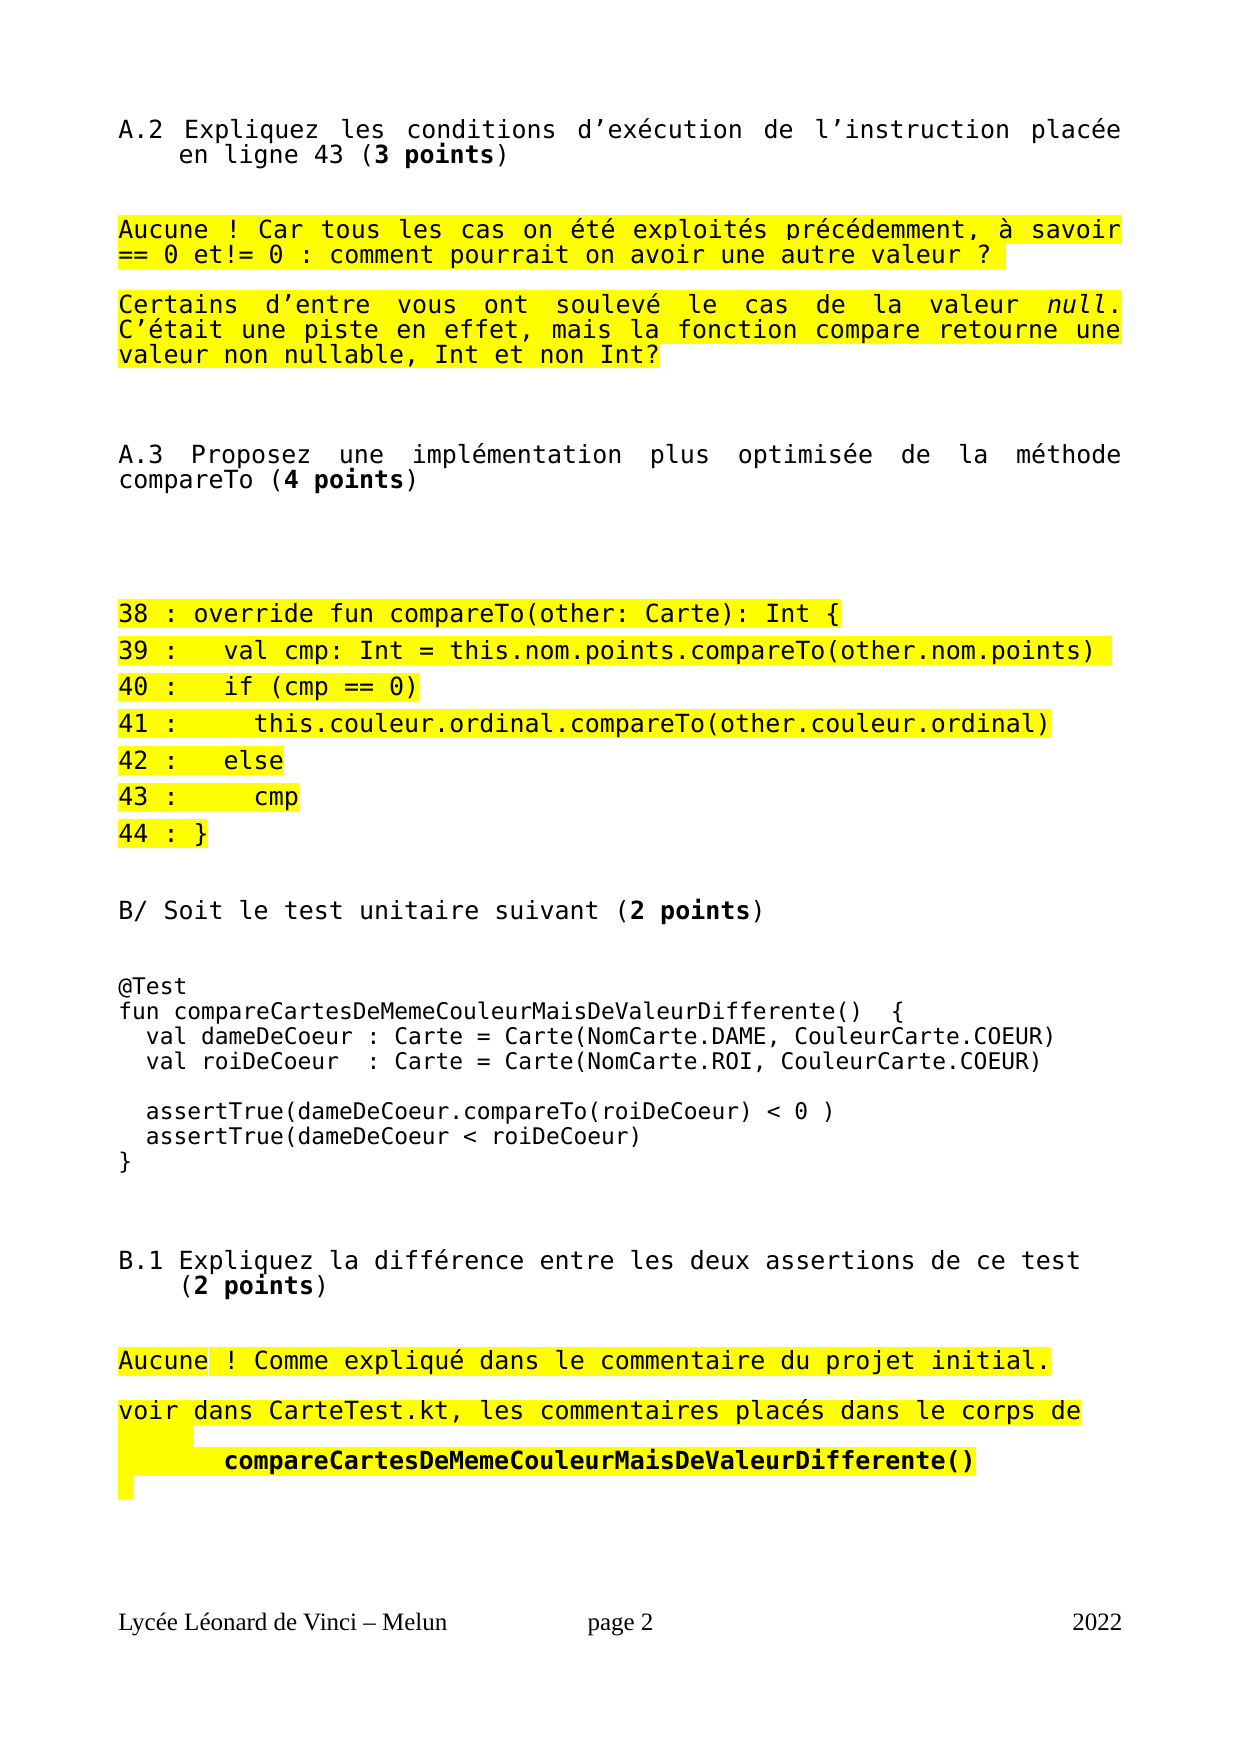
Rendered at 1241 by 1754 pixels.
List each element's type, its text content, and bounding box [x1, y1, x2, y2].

text 38 : override fun compareTo(other: Carte): Int { [118, 593, 1122, 630]
text 40 : if (cmp == 0) [118, 666, 1122, 703]
text val roiDeCoeur : Carte = Carte(NomCarte.ROI, CouleurCarte.COEUR) [118, 1050, 1122, 1075]
text A.3 Proposez une implémentation plus optimisée de la méthode compareTo (4 points) [118, 443, 1122, 493]
text Aucune ! Comme expliqué dans le commentaire du projet initial. [118, 1350, 1122, 1375]
text Aucune ! Car tous les cas on été exploités précédemment, à savoir == 0 et!= 0 : comment pourrait on avoir une autre valeur ? [118, 218, 1122, 268]
text A.2 Expliquez les conditions d’exécution de l’instruction placée en ligne 43 (3 points) [118, 118, 1122, 168]
text val dameDeCoeur : Carte = Carte(NomCarte.DAME, CouleurCarte.COEUR) [118, 1025, 1122, 1050]
text 43 : cmp [118, 776, 1122, 813]
text @Test [118, 975, 1122, 1000]
text Certains d’entre vous ont soulevé le cas de la valeur null. C’était une piste en effet, mais la fonction compare retourne une valeur non nullable, Int et non Int? [118, 293, 1122, 368]
text B.1 Expliquez la différence entre les deux assertions de ce test [118, 1200, 1122, 1275]
text voir dans CarteTest.kt, les commentaires placés dans le corps de [118, 1400, 1122, 1425]
text assertTrue(dameDeCoeur.compareTo(roiDeCoeur) < 0 ) [118, 1100, 1122, 1125]
text 44 : } [118, 813, 1122, 850]
text B/ Soit le test unitaire suivant (2 points) [118, 900, 1122, 925]
text 41 : this.couleur.ordinal.compareTo(other.couleur.ordinal) [118, 703, 1122, 740]
text assertTrue(dameDeCoeur < roiDeCoeur) [118, 1125, 1122, 1150]
text compareCartesDeMemeCouleurMaisDeValeurDifferente() [118, 1450, 1122, 1475]
text } [118, 1150, 1122, 1175]
text 39 : val cmp: Int = this.nom.points.compareTo(other.nom.points) [118, 630, 1122, 666]
text fun compareCartesDeMemeCouleurMaisDeValeurDifferente() { [118, 1000, 1122, 1025]
text 42 : else [118, 740, 1122, 776]
text (2 points) [118, 1275, 1122, 1300]
